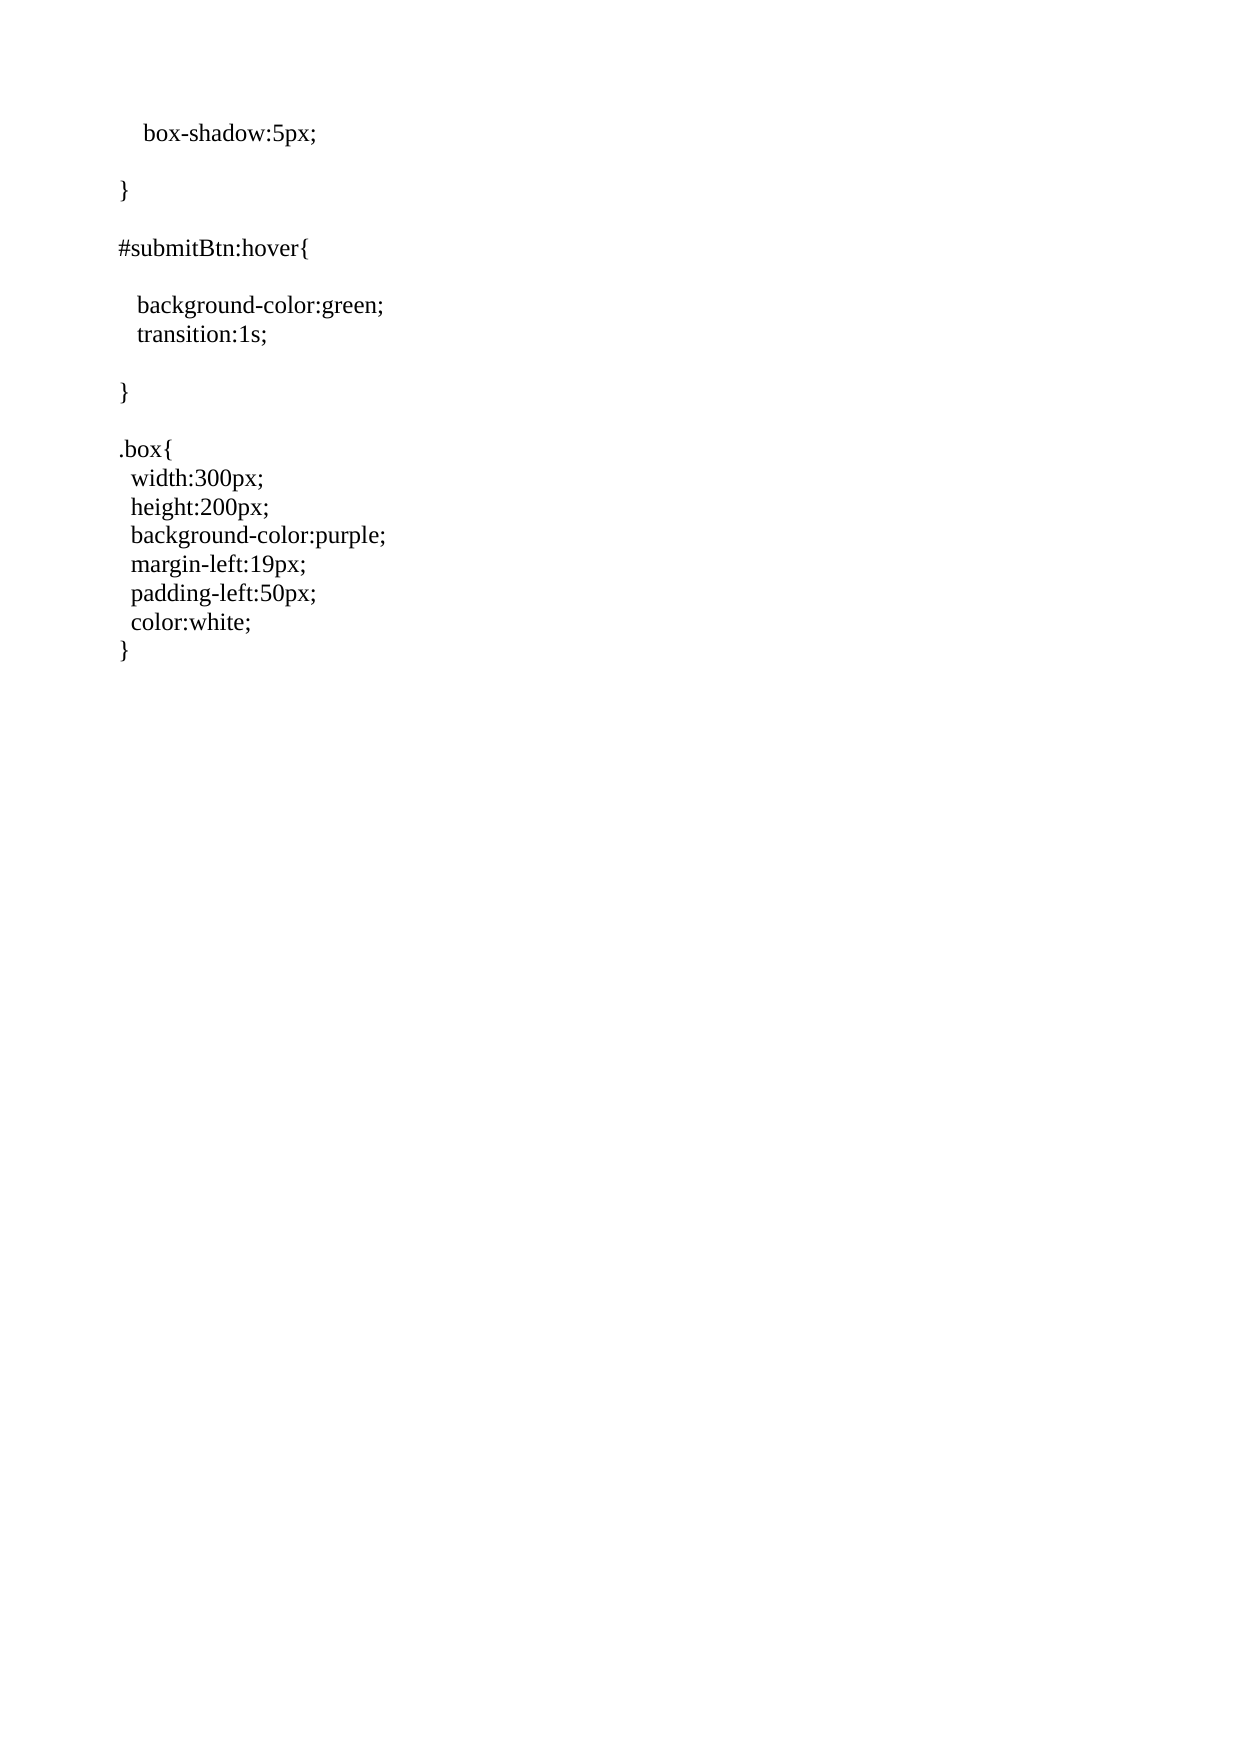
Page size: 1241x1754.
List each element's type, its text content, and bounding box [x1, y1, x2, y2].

text background-color:green; [118, 291, 1122, 319]
text box-shadow:5px; [118, 118, 1122, 147]
text color:white; [118, 607, 1122, 636]
text width:300px; [118, 463, 1122, 492]
text background-color:purple; [118, 521, 1122, 549]
text } [118, 377, 1122, 406]
text margin-left:19px; [118, 549, 1122, 578]
text } [118, 636, 1122, 664]
text } [118, 176, 1122, 204]
text .box{ [118, 434, 1122, 463]
text height:200px; [118, 492, 1122, 521]
text transition:1s; [118, 319, 1122, 348]
text padding-left:50px; [118, 578, 1122, 607]
text #submitBtn:hover{ [118, 233, 1122, 262]
